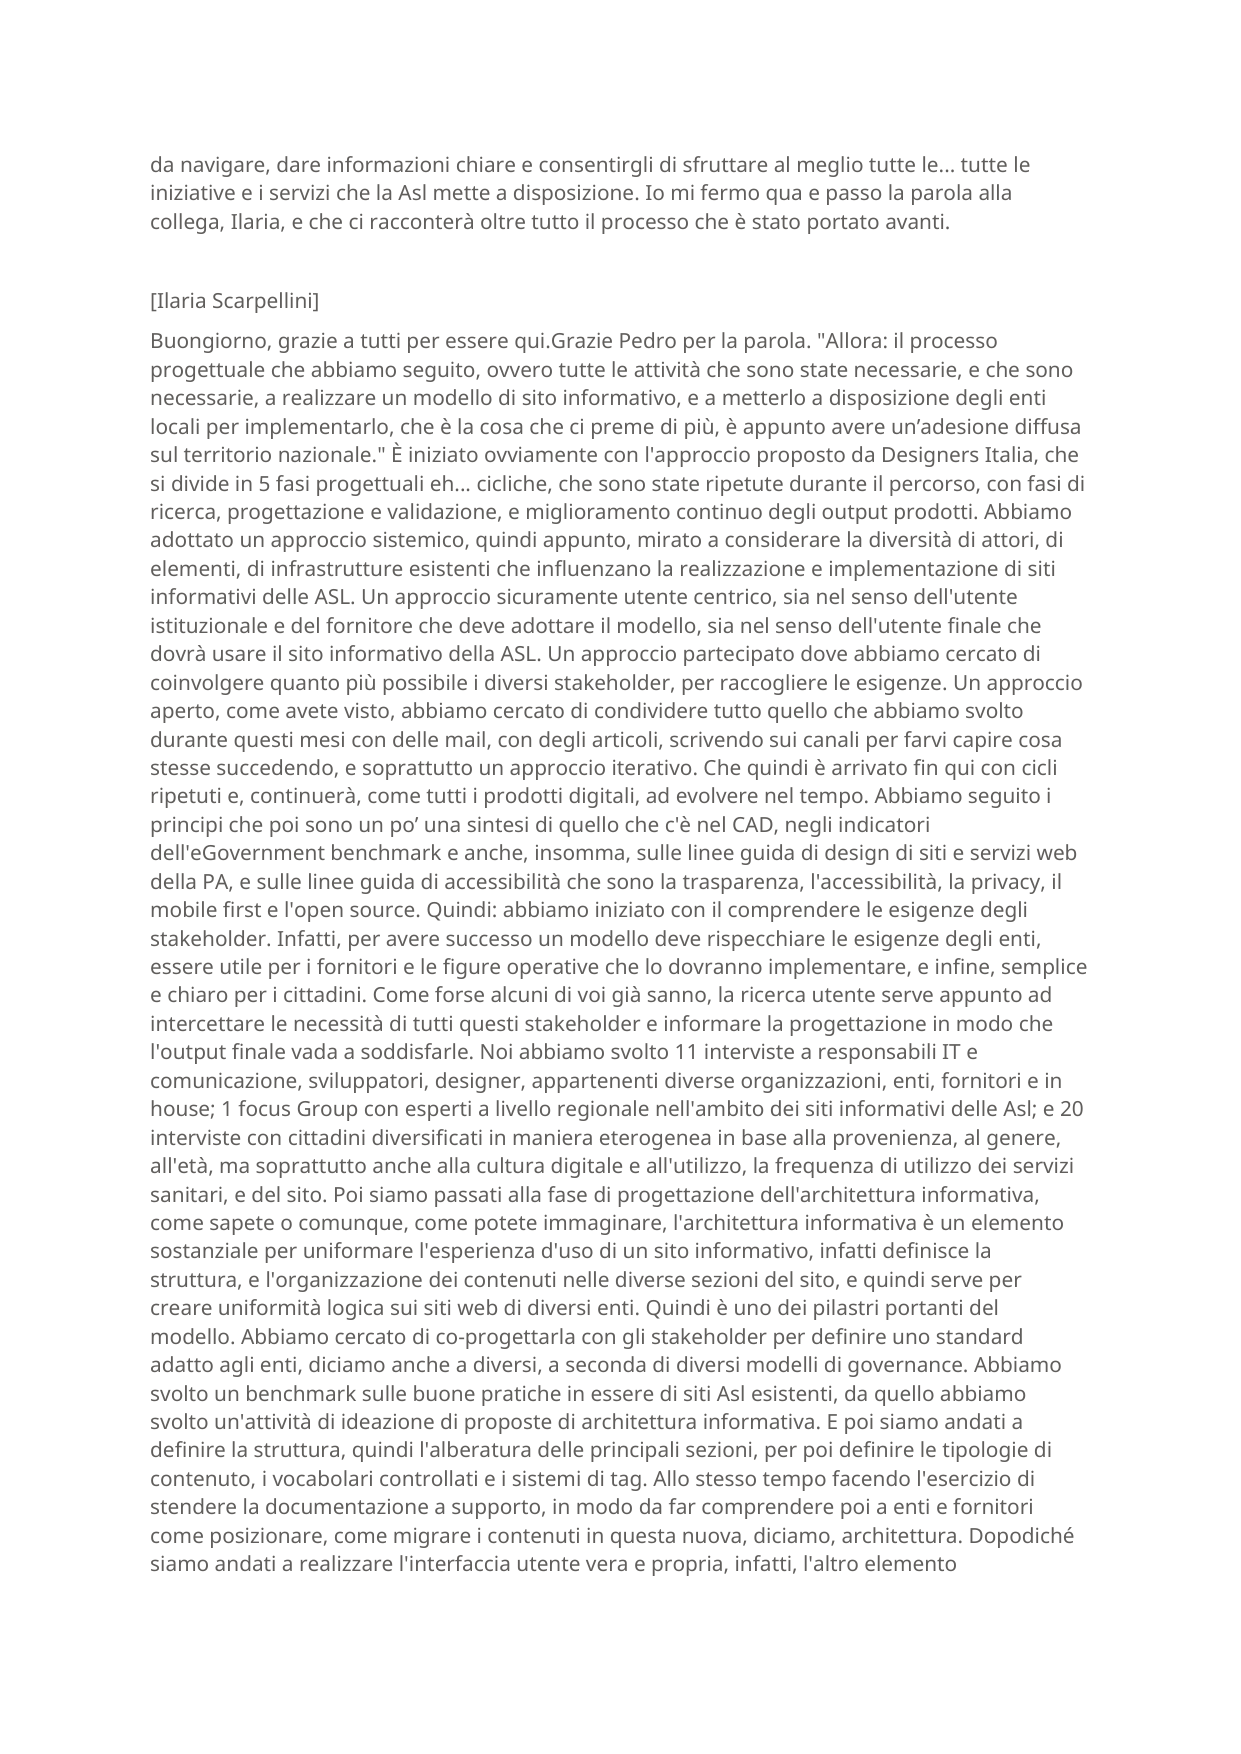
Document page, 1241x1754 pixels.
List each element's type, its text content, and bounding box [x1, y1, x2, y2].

text [Ilaria Scarpellini] [150, 287, 1090, 315]
text da navigare, dare informazioni chiare e consentirgli di sfruttare al meglio tutte le... tutte le iniziative e i servizi che la Asl mette a disposizione. Io mi fermo qua e passo la parola alla collega, Ilaria, e che ci racconterà oltre tutto il processo che è stato portato avanti. [150, 150, 1090, 235]
text Buongiorno, grazie a tutti per essere qui.Grazie Pedro per la parola. "Allora: il processo progettuale che abbiamo seguito, ovvero tutte le attività che sono state necessarie, e che sono necessarie, a realizzare un modello di sito informativo, e a metterlo a disposizione degli enti locali per implementarlo, che è la cosa che ci preme di più, è appunto avere un’adesione diffusa sul territorio nazionale." È iniziato ovviamente con l'approccio proposto da Designers Italia, che si divide in 5 fasi progettuali eh... cicliche, che sono state ripetute durante il percorso, con fasi di ricerca, progettazione e validazione, e miglioramento continuo degli output prodotti. Abbiamo adottato un approccio sistemico, quindi appunto, mirato a considerare la diversità di attori, di elementi, di infrastrutture esistenti che influenzano la realizzazione e implementazione di siti informativi delle ASL. Un approccio sicuramente utente centrico, sia nel senso dell'utente istituzionale e del fornitore che deve adottare il modello, sia nel senso dell'utente finale che dovrà usare il sito informativo della ASL. Un approccio partecipato dove abbiamo cercato di coinvolgere quanto più possibile i diversi stakeholder, per raccogliere le esigenze. Un approccio aperto, come avete visto, abbiamo cercato di condividere tutto quello che abbiamo svolto durante questi mesi con delle mail, con degli articoli, scrivendo sui canali per farvi capire cosa stesse succedendo, e soprattutto un approccio iterativo. Che quindi è arrivato fin qui con cicli ripetuti e, continuerà, come tutti i prodotti digitali, ad evolvere nel tempo. Abbiamo seguito i principi che poi sono un po’ una sintesi di quello che c'è nel CAD, negli indicatori dell'eGovernment benchmark e anche, insomma, sulle linee guida di design di siti e servizi web della PA, e sulle linee guida di accessibilità che sono la trasparenza, l'accessibilità, la privacy, il mobile first e l'open source. Quindi: abbiamo iniziato con il comprendere le esigenze degli stakeholder. Infatti, per avere successo un modello deve rispecchiare le esigenze degli enti, essere utile per i fornitori e le figure operative che lo dovranno implementare, e infine, semplice e chiaro per i cittadini. Come forse alcuni di voi già sanno, la ricerca utente serve appunto ad intercettare le necessità di tutti questi stakeholder e informare la progettazione in modo che l'output finale vada a soddisfarle. Noi abbiamo svolto 11 interviste a responsabili IT e comunicazione, sviluppatori, designer, appartenenti diverse organizzazioni, enti, fornitori e in house; 1 focus Group con esperti a livello regionale nell'ambito dei siti informativi delle Asl; e 20 interviste con cittadini diversificati in maniera eterogenea in base alla provenienza, al genere, all'età, ma soprattutto anche alla cultura digitale e all'utilizzo, la frequenza di utilizzo dei servizi sanitari, e del sito. Poi siamo passati alla fase di progettazione dell'architettura informativa, come sapete o comunque, come potete immaginare, l'architettura informativa è un elemento sostanziale per uniformare l'esperienza d'uso di un sito informativo, infatti definisce la struttura, e l'organizzazione dei contenuti nelle diverse sezioni del sito, e quindi serve per creare uniformità logica sui siti web di diversi enti. Quindi è uno dei pilastri portanti del modello. Abbiamo cercato di co-progettarla con gli stakeholder per definire uno standard adatto agli enti, diciamo anche a diversi, a seconda di diversi modelli di governance. Abbiamo svolto un benchmark sulle buone pratiche in essere di siti Asl esistenti, da quello abbiamo svolto un'attività di ideazione di proposte di architettura informativa. E poi siamo andati a definire la struttura, quindi l'alberatura delle principali sezioni, per poi definire le tipologie di contenuto, i vocabolari controllati e i sistemi di tag. Allo stesso tempo facendo l'esercizio di stendere la documentazione a supporto, in modo da far comprendere poi a enti e fornitori come posizionare, come migrare i contenuti in questa nuova, diciamo, architettura. Dopodiché siamo andati a realizzare l'interfaccia utente vera e propria, infatti, l'altro elemento [150, 327, 1090, 1578]
